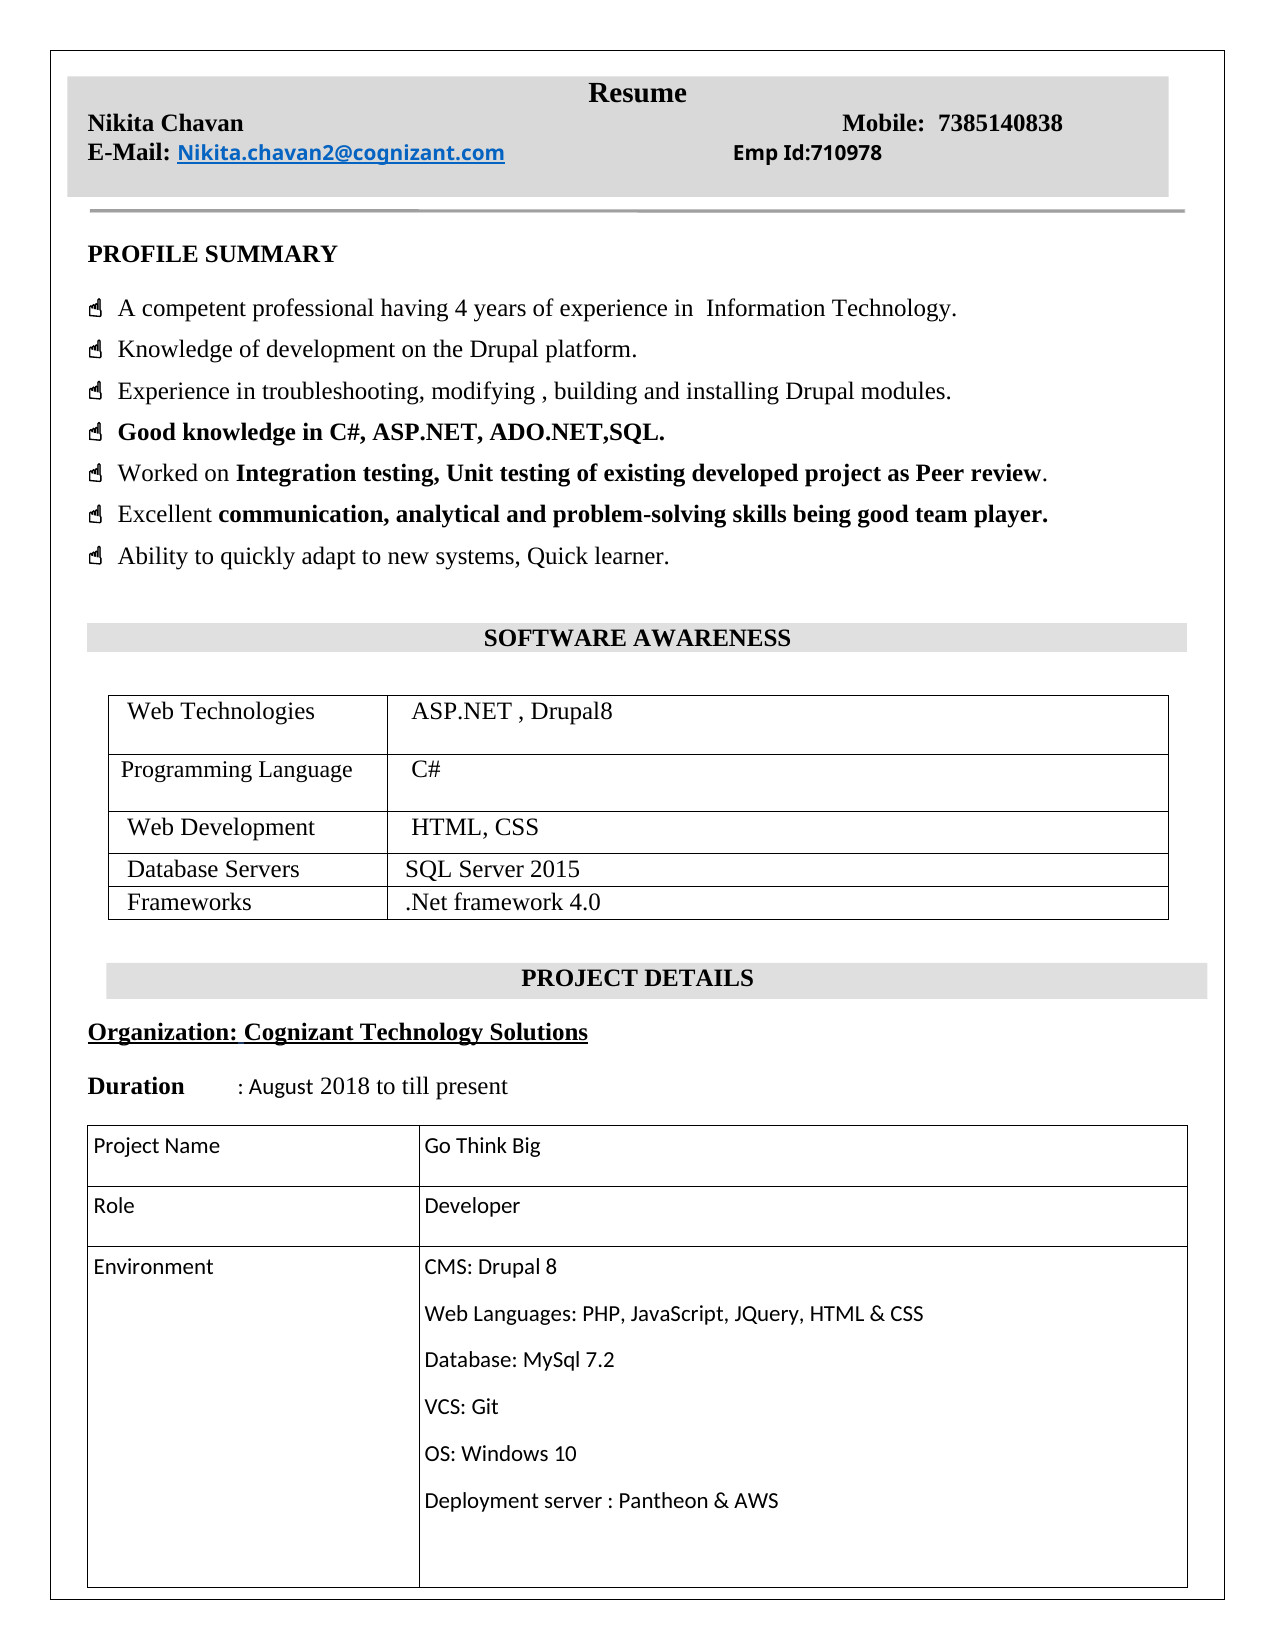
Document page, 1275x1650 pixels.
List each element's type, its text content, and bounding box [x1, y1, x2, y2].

table_header ASP.NET , Drupal8 [388, 696, 1168, 753]
table_cell Role [88, 1187, 419, 1246]
table_cell Frameworks [109, 887, 387, 919]
table_cell Web Development [109, 812, 387, 853]
table_header Web Technologies [109, 696, 387, 753]
table_cell HTML, CSS [388, 812, 1168, 853]
text PROJECT DETAILS [87, 963, 1187, 992]
subtitle E-Mail: Nikita.chavan2@cognizant.com Emp Id:710978 [87, 137, 1187, 167]
list A competent professional having 4 years of experience in Information Technology. [87, 293, 1187, 322]
table_cell Environment [88, 1247, 419, 1587]
text Duration : August 2018 to till present [87, 1071, 1187, 1100]
list Excellent communication, analytical and problem-solving skills being good team player. [87, 499, 1187, 528]
table_cell Developer [420, 1187, 1187, 1246]
table_cell CMS: Drupal 8 Web Languages: PHP, JavaScript, JQuery, HTML & CSS Database: MySql 7.2 VCS: Git OS: Windows 10 Deployment server : Pantheon & AWS [420, 1247, 1187, 1587]
subtitle Nikita Chavan Mobile: 7385140838 [87, 108, 1187, 137]
subtitle Resume [87, 75, 1187, 108]
table_header Go Think Big [420, 1126, 1187, 1186]
list Experience in troubleshooting, modifying , building and installing Drupal modules. [87, 376, 1187, 404]
text SOFTWARE AWARENESS [87, 623, 1187, 652]
list Good knowledge in C#, ASP.NET, ADO.NET,SQL. [87, 417, 1187, 446]
table_cell C# [388, 755, 1168, 811]
text PROFILE SUMMARY [87, 239, 1187, 268]
table_header Project Name [88, 1126, 419, 1186]
list Ability to quickly adapt to new systems, Quick learner. [87, 541, 1187, 569]
list Knowledge of development on the Drupal platform. [87, 334, 1187, 363]
table_cell .Net framework 4.0 [388, 887, 1168, 919]
table_cell Programming Language [109, 755, 387, 811]
subtitle Organization: Cognizant Technology Solutions [87, 1017, 1187, 1046]
table_cell SQL Server 2015 [388, 854, 1168, 886]
table_cell Database Servers [109, 854, 387, 886]
list Worked on Integration testing, Unit testing of existing developed project as Peer review. [87, 458, 1187, 487]
